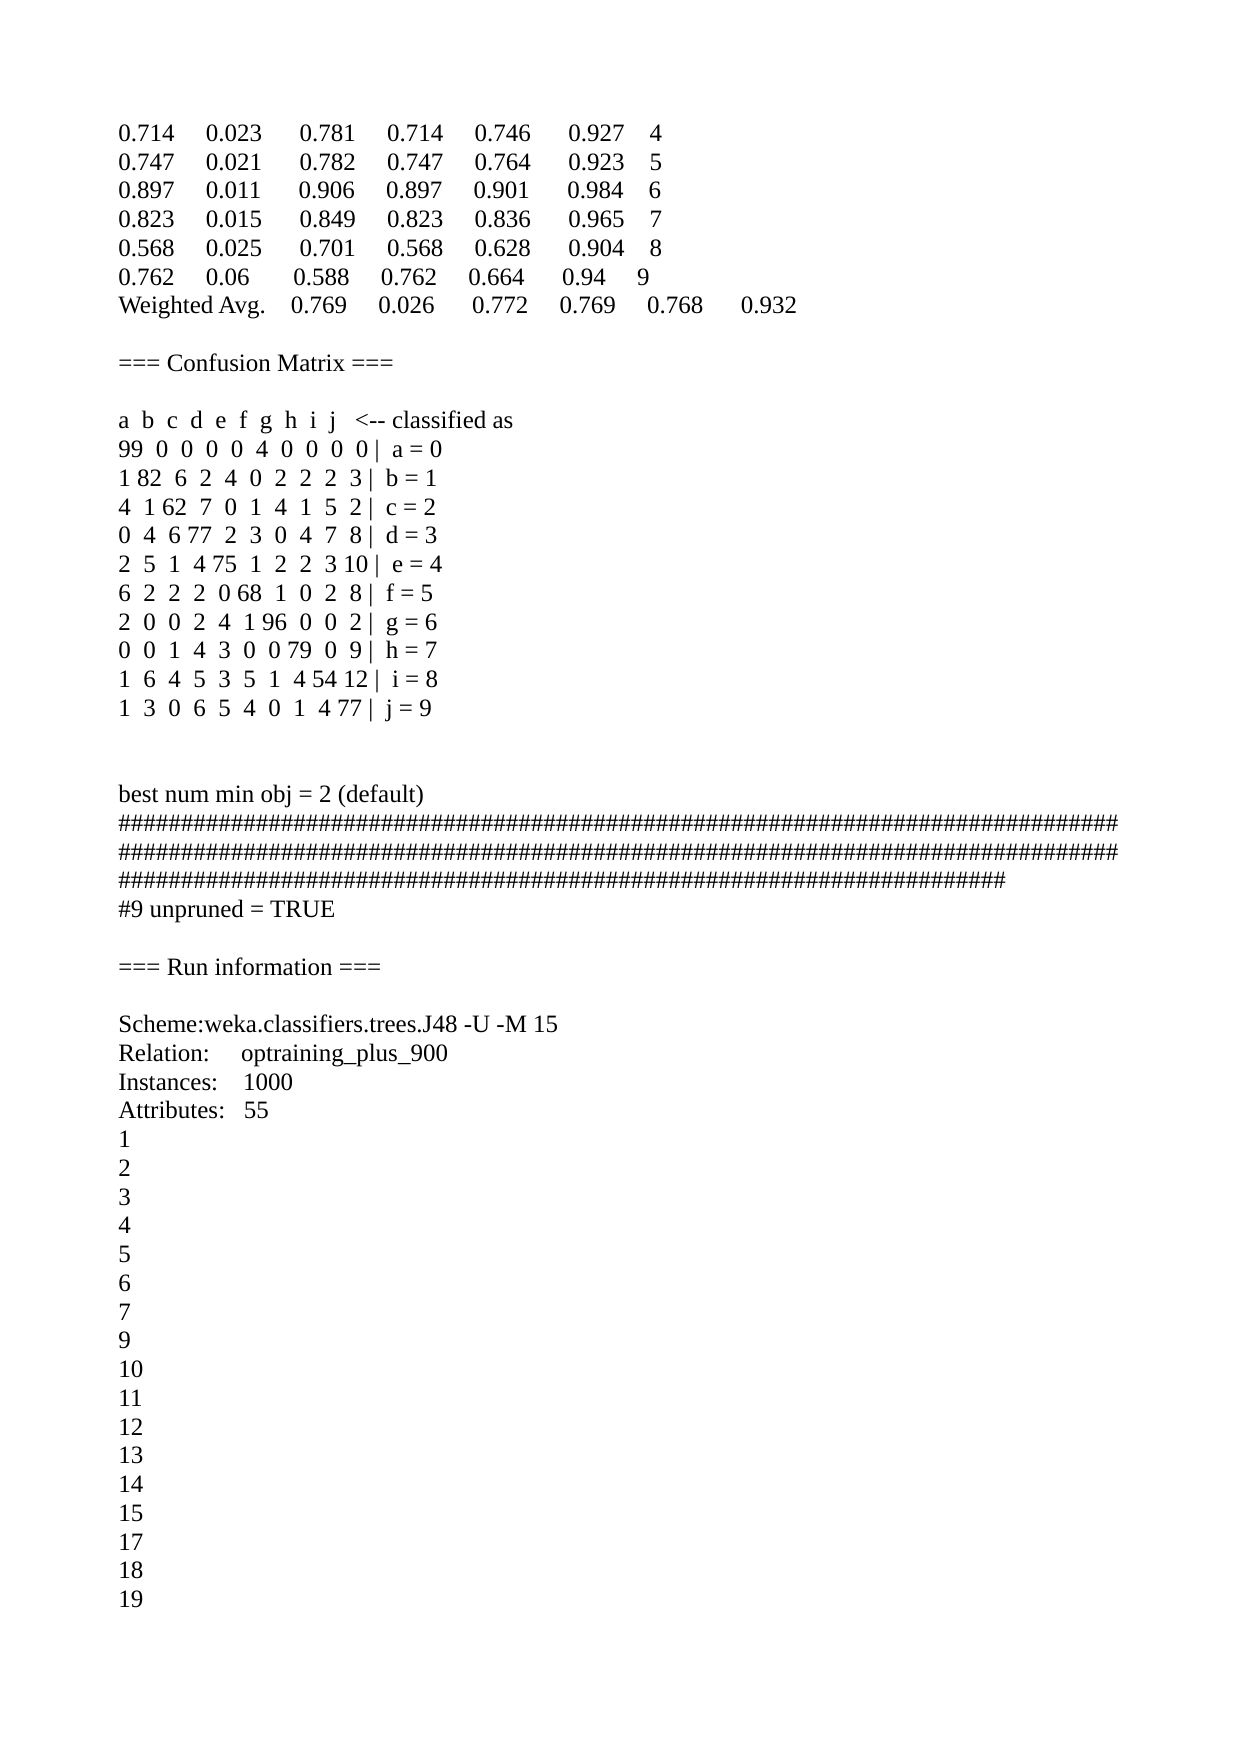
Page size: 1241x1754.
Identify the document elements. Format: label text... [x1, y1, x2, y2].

text 0.823 0.015 0.849 0.823 0.836 0.965 7 [118, 204, 1122, 233]
text a b c d e f g h i j <-- classified as [118, 406, 1122, 434]
text 2 0 0 2 4 1 96 0 0 2 | g = 6 [118, 607, 1122, 636]
text 0.714 0.023 0.781 0.714 0.746 0.927 4 [118, 118, 1122, 147]
text 15 [118, 1498, 1122, 1527]
text 19 [118, 1584, 1122, 1613]
text 3 [118, 1182, 1122, 1211]
text 4 [118, 1211, 1122, 1239]
text === Confusion Matrix === [118, 348, 1122, 377]
text 2 5 1 4 75 1 2 2 3 10 | e = 4 [118, 549, 1122, 578]
text Weighted Avg. 0.769 0.026 0.772 0.769 0.768 0.932 [118, 291, 1122, 319]
text #9 unpruned = TRUE [118, 894, 1122, 923]
text 6 2 2 2 0 68 1 0 2 8 | f = 5 [118, 578, 1122, 607]
text best num min obj = 2 (default) [118, 779, 1122, 808]
text 0.762 0.06 0.588 0.762 0.664 0.94 9 [118, 262, 1122, 291]
text 7 [118, 1297, 1122, 1326]
text 6 [118, 1268, 1122, 1297]
text 0.747 0.021 0.782 0.747 0.764 0.923 5 [118, 147, 1122, 176]
text 1 3 0 6 5 4 0 1 4 77 | j = 9 [118, 693, 1122, 722]
text 0 4 6 77 2 3 0 4 7 8 | d = 3 [118, 521, 1122, 549]
text Relation: optraining_plus_900 [118, 1038, 1122, 1067]
text === Run information === [118, 952, 1122, 981]
text 4 1 62 7 0 1 4 1 5 2 | c = 2 [118, 492, 1122, 521]
text 0.897 0.011 0.906 0.897 0.901 0.984 6 [118, 176, 1122, 204]
text 12 [118, 1412, 1122, 1441]
text 0.568 0.025 0.701 0.568 0.628 0.904 8 [118, 233, 1122, 262]
text 5 [118, 1239, 1122, 1268]
text 10 [118, 1354, 1122, 1383]
text 11 [118, 1383, 1122, 1412]
text 17 [118, 1527, 1122, 1556]
text Attributes: 55 [118, 1096, 1122, 1124]
text 0 0 1 4 3 0 0 79 0 9 | h = 7 [118, 636, 1122, 664]
text 1 6 4 5 3 5 1 4 54 12 | i = 8 [118, 664, 1122, 693]
text 2 [118, 1153, 1122, 1182]
text 1 [118, 1124, 1122, 1153]
text 9 [118, 1326, 1122, 1354]
text ####################################################################################################################################################################################################################################### [118, 808, 1122, 894]
text Scheme:weka.classifiers.trees.J48 -U -M 15 [118, 1009, 1122, 1038]
text Instances: 1000 [118, 1067, 1122, 1096]
text 99 0 0 0 0 4 0 0 0 0 | a = 0 [118, 434, 1122, 463]
text 14 [118, 1469, 1122, 1498]
text 13 [118, 1441, 1122, 1469]
text 18 [118, 1556, 1122, 1584]
text 1 82 6 2 4 0 2 2 2 3 | b = 1 [118, 463, 1122, 492]
